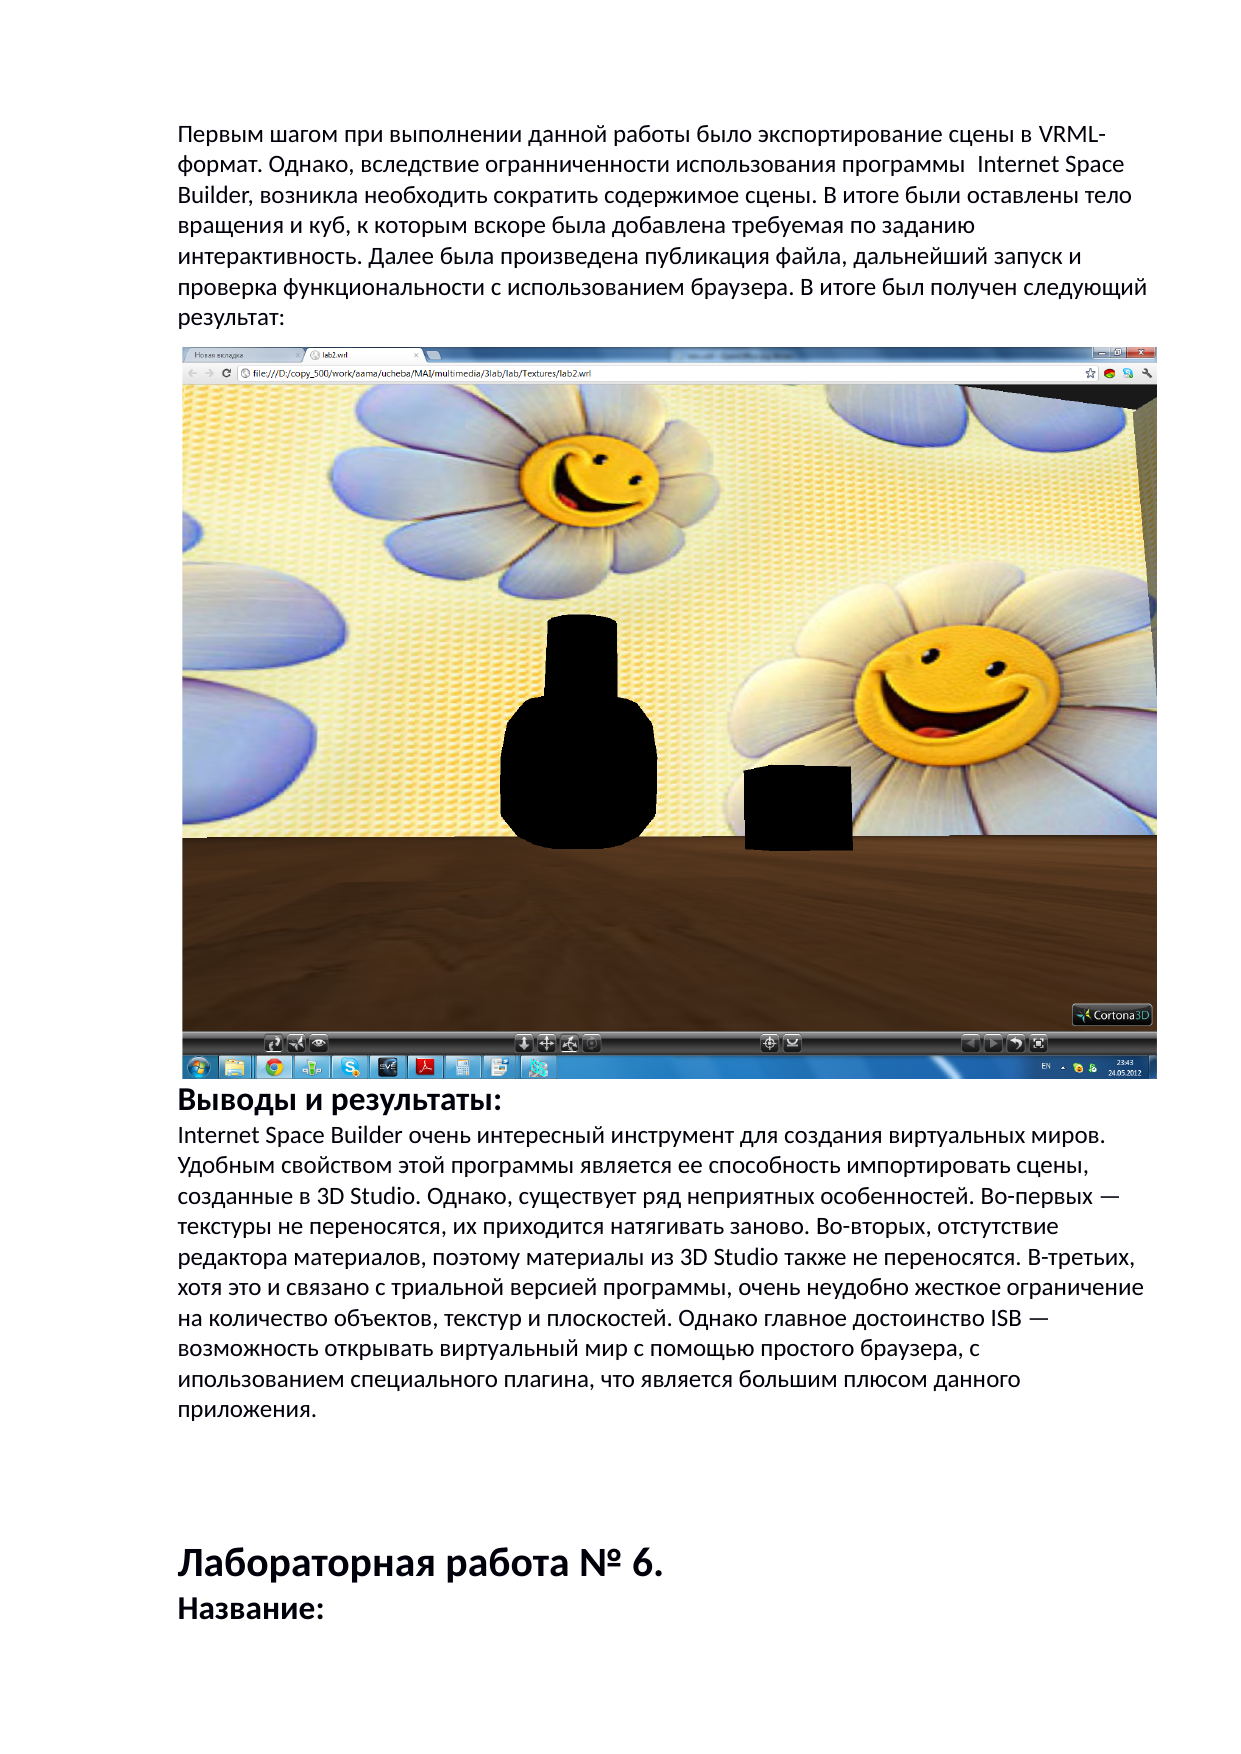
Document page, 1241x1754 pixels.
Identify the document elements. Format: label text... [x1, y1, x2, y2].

text Первым шагом при выполнении данной работы было экспортирование сцены в VRML-формат. Однако, вследствие огранниченности использования программы Internet Space Builder, возникла необходить сократить содержимое сцены. В итоге были оставлены тело вращения и куб, к которым вскоре была добавлена требуемая по заданию интерактивность. Далее была произведена публикация файла, дальнейший запуск и проверка функциональности с использованием браузера. В итоге был получен следующий результат: [177, 118, 1152, 332]
text Выводы и результаты: [177, 332, 1152, 1119]
picture [182, 347, 1157, 1079]
text Internet Space Builder очень интересный инструмент для создания виртуальных миров. Удобным свойством этой программы является ее способность импортировать сцены, созданные в 3D Studio. Однако, существует ряд неприятных особенностей. Во-первых — текстуры не переносятся, их приходится натягивать заново. Во-вторых, отстутствие редактора материалов, поэтому материалы из 3D Studio также не переносятся. В-третьих, хотя это и связано с триальной версией программы, очень неудобно жесткое ограничение на количество объектов, текстур и плоскостей. Однако главное достоинство ISB — возможность открывать виртуальный мир с помощью простого браузера, с ипользованием специального плагина, что является большим плюсом данного приложения. [177, 1119, 1152, 1424]
text Название: [177, 1587, 1152, 1628]
text Лабораторная работа № 6. [177, 1536, 1152, 1587]
